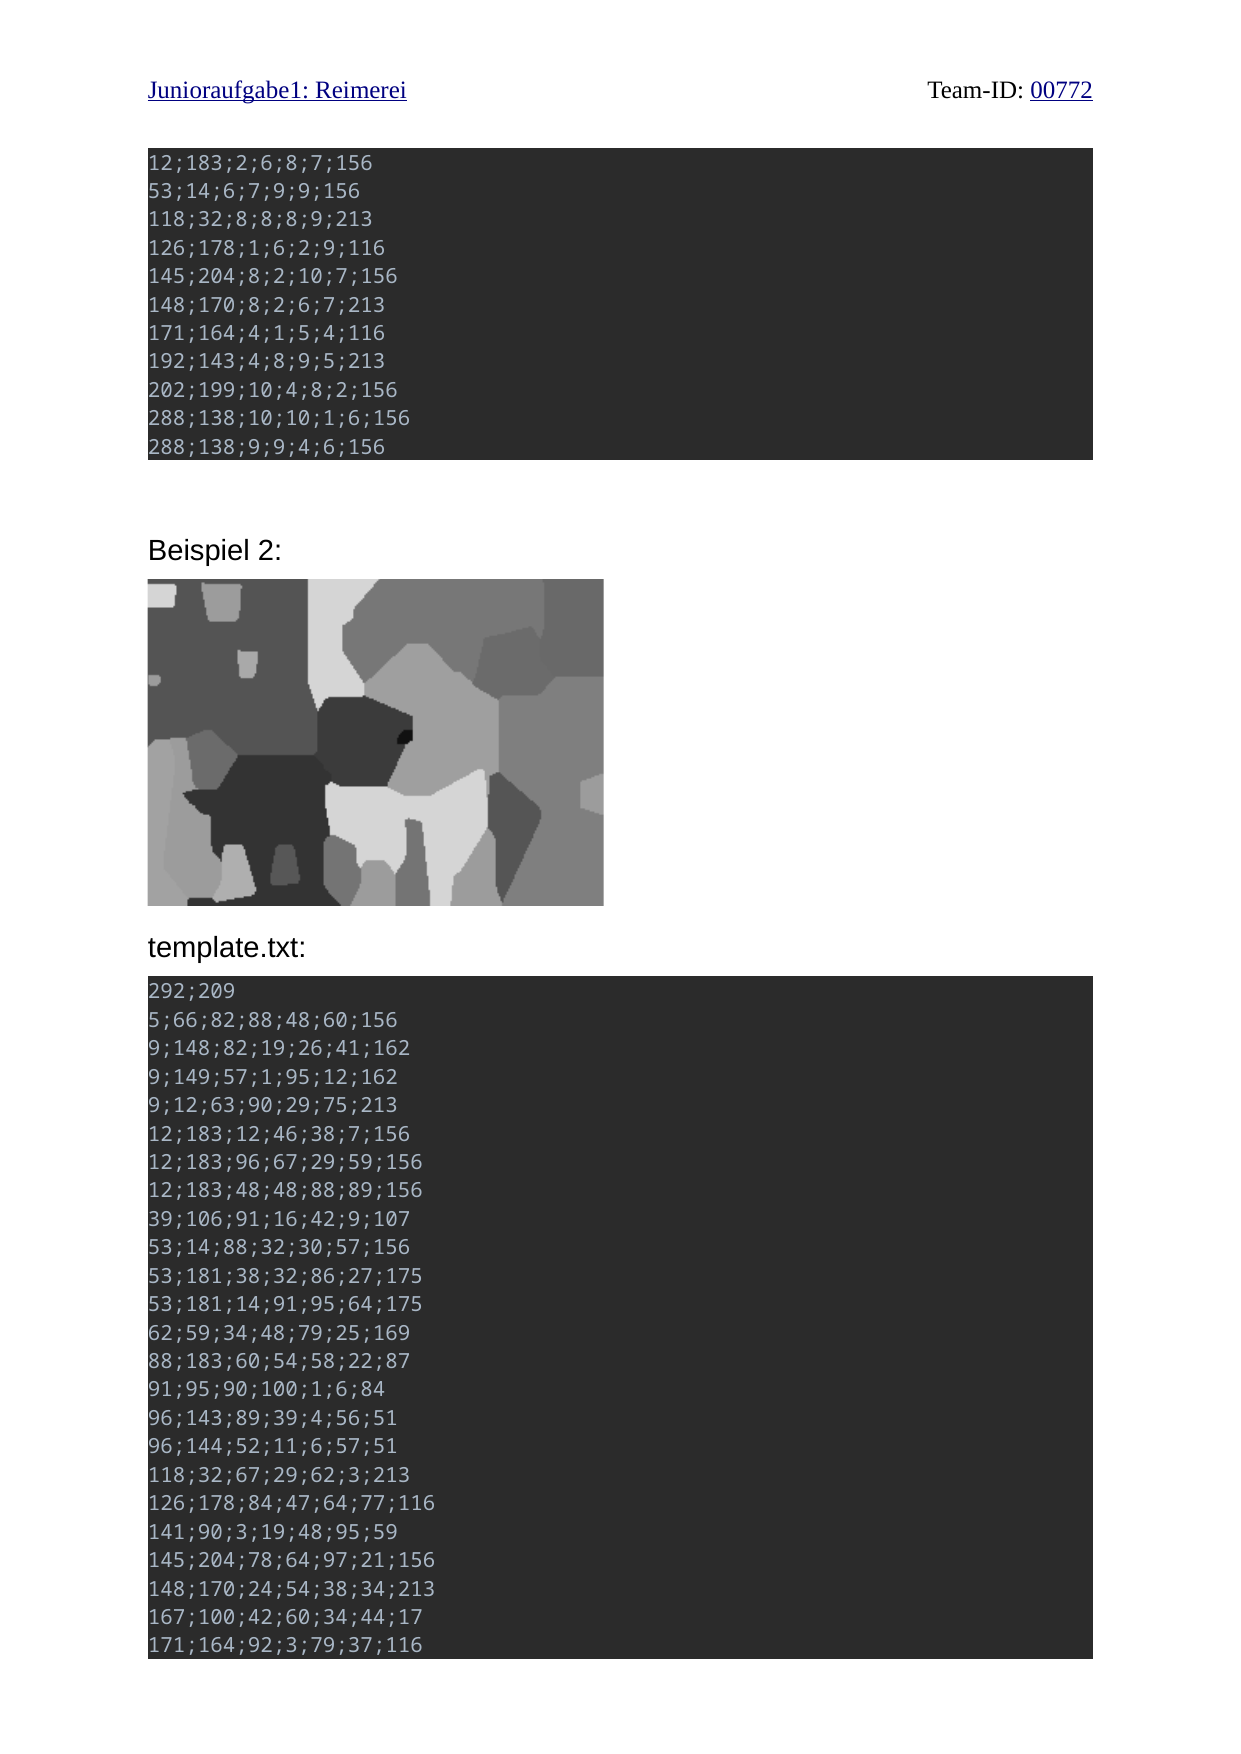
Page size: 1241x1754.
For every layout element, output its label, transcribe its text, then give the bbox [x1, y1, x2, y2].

text 12;183;2;6;8;7;156 53;14;6;7;9;9;156 118;32;8;8;8;9;213 126;178;1;6;2;9;116 145;204;8;2;10;7;156 148;170;8;2;6;7;213 171;164;4;1;5;4;116 192;143;4;8;9;5;213 202;199;10;4;8;2;156 288;138;10;10;1;6;156 288;138;9;9;4;6;156 [148, 148, 1093, 460]
text 292;209 5;66;82;88;48;60;156 9;148;82;19;26;41;162 9;149;57;1;95;12;162 9;12;63;90;29;75;213 12;183;12;46;38;7;156 12;183;96;67;29;59;156 12;183;48;48;88;89;156 39;106;91;16;42;9;107 53;14;88;32;30;57;156 53;181;38;32;86;27;175 53;181;14;91;95;64;175 62;59;34;48;79;25;169 88;183;60;54;58;22;87 91;95;90;100;1;6;84 96;143;89;39;4;56;51 96;144;52;11;6;57;51 118;32;67;29;62;3;213 126;178;84;47;64;77;116 141;90;3;19;48;95;59 145;204;78;64;97;21;156 148;170;24;54;38;34;213 167;100;42;60;34;44;17 171;164;92;3;79;37;116 [148, 976, 1093, 1659]
subtitle Beispiel 2: [148, 533, 1093, 567]
subtitle template.txt: [148, 930, 1093, 964]
